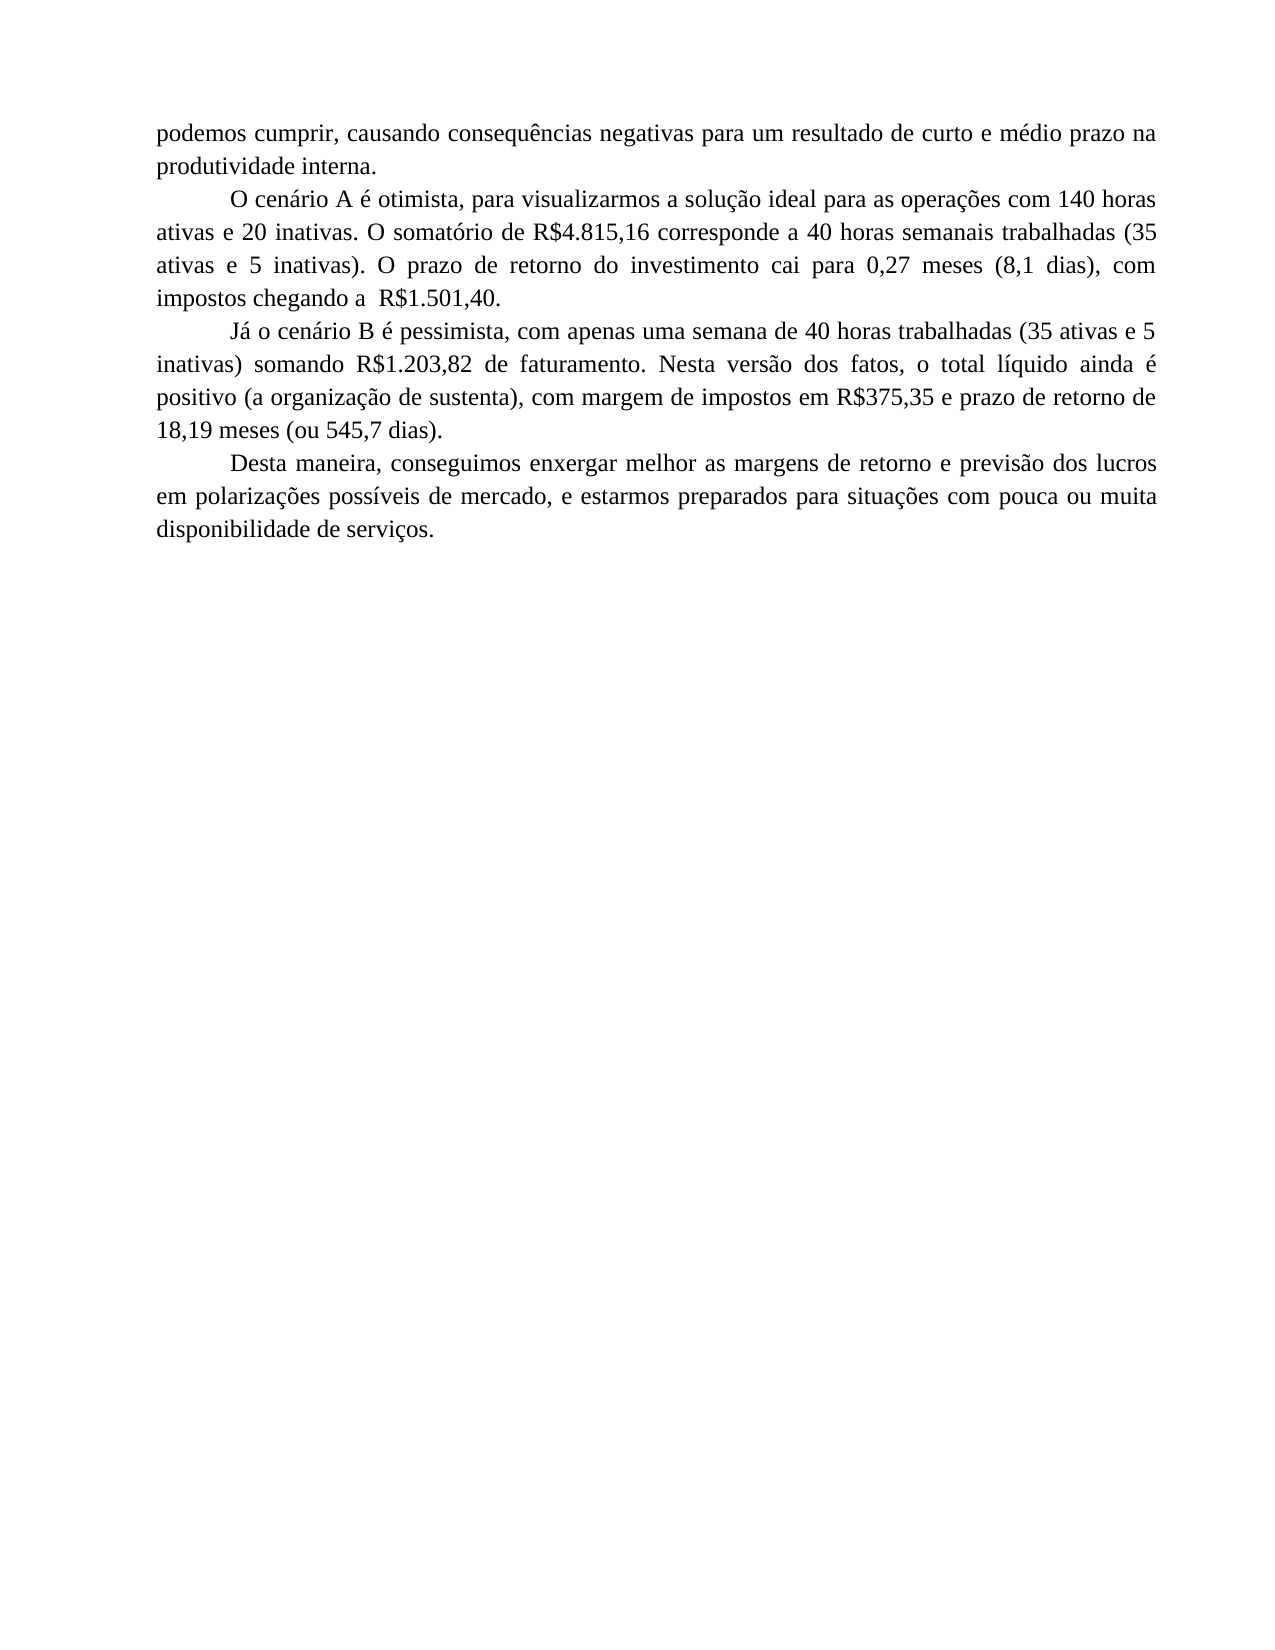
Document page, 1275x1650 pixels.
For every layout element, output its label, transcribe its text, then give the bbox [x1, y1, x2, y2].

text O cenário A é otimista, para visualizarmos a solução ideal para as operações com 140 horas ativas e 20 inativas. O somatório de R$4.815,16 corresponde a 40 horas semanais trabalhadas (35 ativas e 5 inativas). O prazo de retorno do investimento cai para 0,27 meses (8,1 dias), com impostos chegando a R$1.501,40. [156, 184, 1158, 312]
text podemos cumprir, causando consequências negativas para um resultado de curto e médio prazo na produtividade interna. [156, 118, 1158, 180]
text Já o cenário B é pessimista, com apenas uma semana de 40 horas trabalhadas (35 ativas e 5 inativas) somando R$1.203,82 de faturamento. Nesta versão dos fatos, o total líquido ainda é positivo (a organização de sustenta), com margem de impostos em R$375,35 e prazo de retorno de 18,19 meses (ou 545,7 dias). [156, 316, 1158, 444]
text Desta maneira, conseguimos enxergar melhor as margens de retorno e previsão dos lucros em polarizações possíveis de mercado, e estarmos preparados para situações com pouca ou muita disponibilidade de serviços. [156, 448, 1158, 543]
